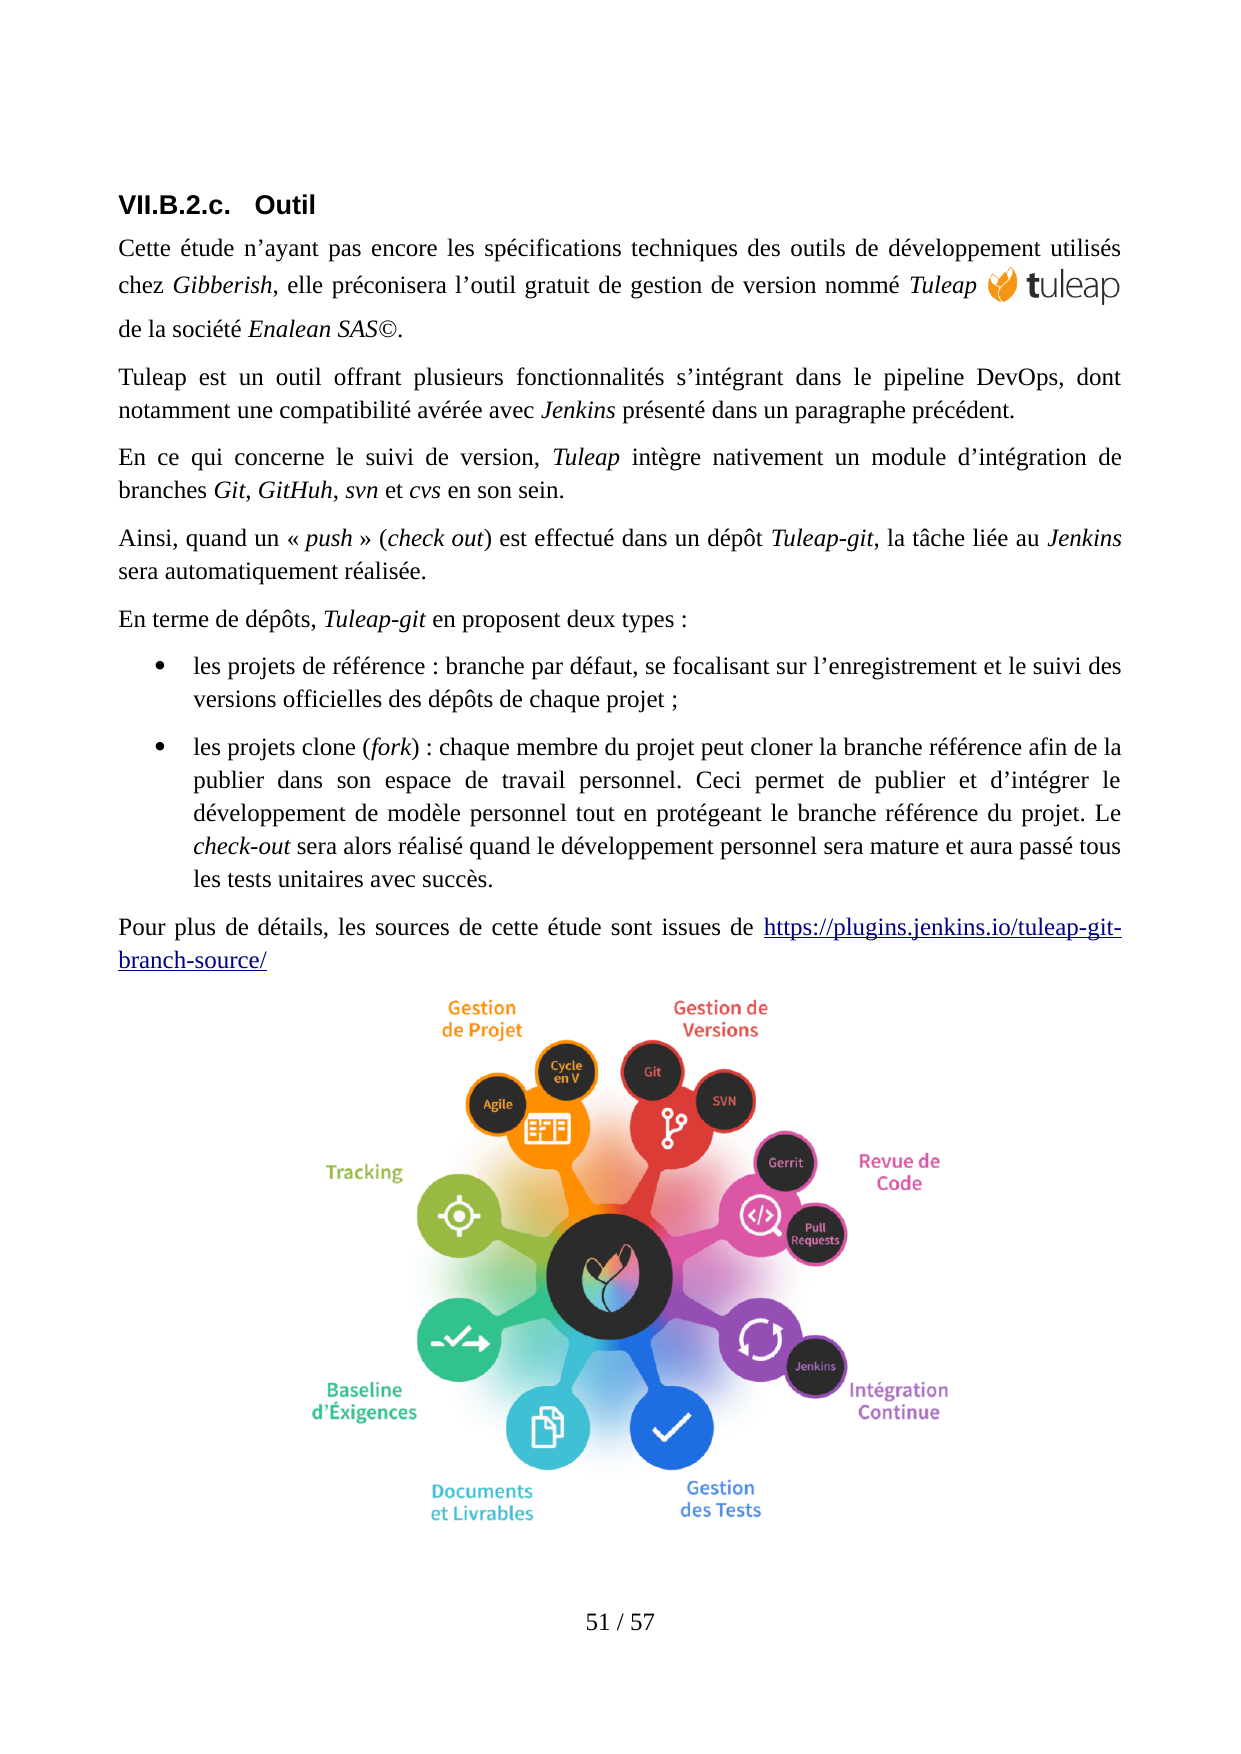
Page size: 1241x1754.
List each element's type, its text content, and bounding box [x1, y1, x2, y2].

subtitle Outil [118, 189, 1122, 220]
list les projets clone (fork) : chaque membre du projet peut cloner la branche référence afin de la publier dans son espace de travail personnel. Ceci permet de publier et d’intégrer le développement de modèle personnel tout en protégeant le branche référence du projet. Le check-out sera alors réalisé quand le développement personnel sera mature et aura passé tous les tests unitaires avec succès. [156, 732, 1122, 893]
text Tuleap est un outil offrant plusieurs fonctionnalités s’intégrant dans le pipeline DevOps, dont notamment une compatibilité avérée avec Jenkins présenté dans un paragraphe précédent. [118, 362, 1122, 424]
text Cette étude n’ayant pas encore les spécifications techniques des outils de développement utilisés chez Gibberish, elle préconisera l’outil gratuit de gestion de version nommé Tuleap de la société Enalean SAS©. [118, 233, 1122, 343]
picture [985, 265, 1123, 310]
text En terme de dépôts, Tuleap-git en proposent deux types : [118, 604, 1122, 632]
text En ce qui concerne le suivi de version, Tuleap intègre nativement un module d’intégration de branches Git, GitHuh, svn et cvs en son sein. [118, 442, 1122, 504]
list les projets de référence : branche par défaut, se focalisant sur l’enregistrement et le suivi des versions officielles des dépôts de chaque projet ; [156, 651, 1122, 713]
picture [282, 992, 958, 1562]
text Pour plus de détails, les sources de cette étude sont issues de https://plugins.jenkins.io/tuleap-git-branch-source/ [118, 912, 1122, 973]
text Ainsi, quand un « push » (check out) est effectué dans un dépôt Tuleap-git, la tâche liée au Jenkins sera automatiquement réalisée. [118, 523, 1122, 585]
